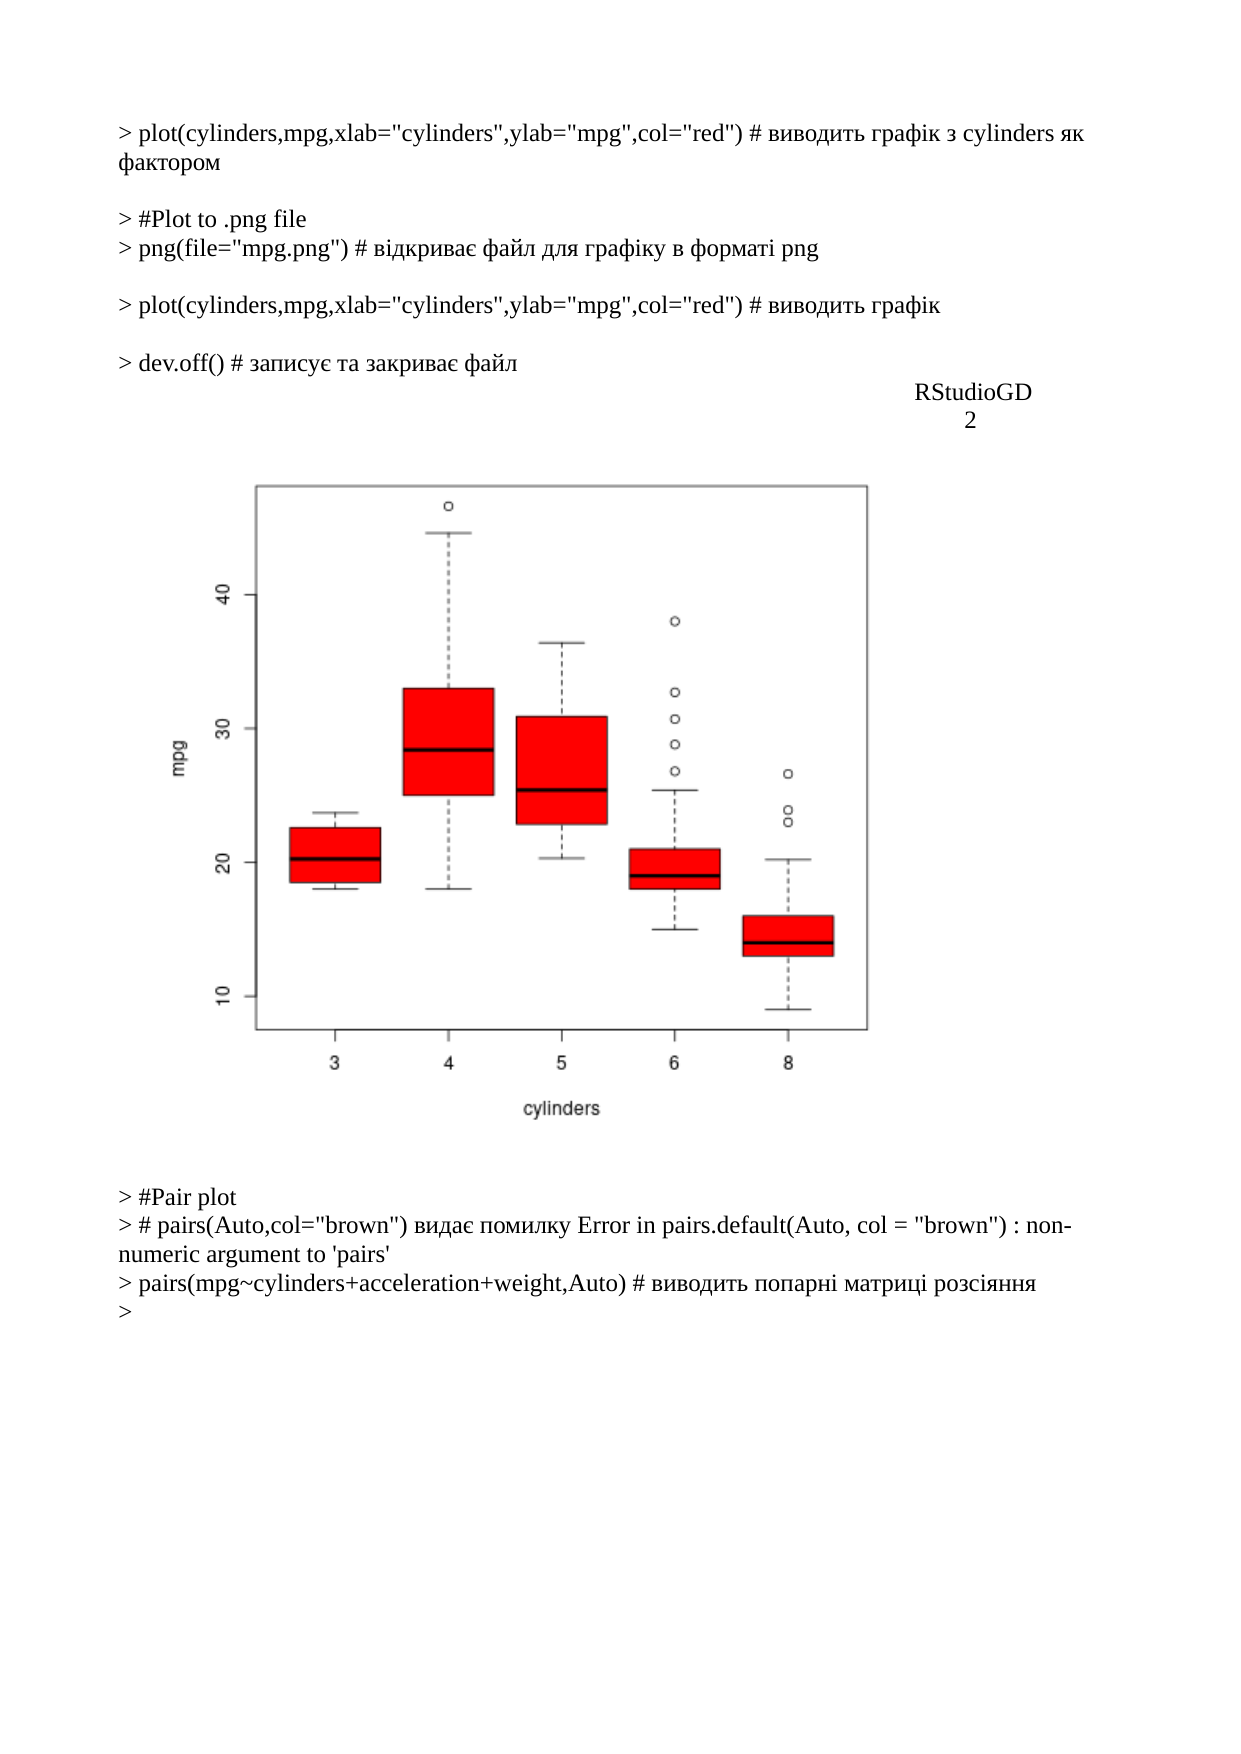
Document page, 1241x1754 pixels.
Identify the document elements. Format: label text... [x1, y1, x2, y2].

text [118, 406, 164, 434]
text > # pairs(Auto,col="brown") видає помилку Error in pairs.default(Auto, col = "brown") : non-numeric argument to 'pairs' [118, 1211, 1122, 1268]
text 2 [915, 406, 1122, 434]
text > plot(cylinders,mpg,xlab="cylinders",ylab="mpg",col="red") # виводить графік [118, 291, 1122, 319]
text > plot(cylinders,mpg,xlab="cylinders",ylab="mpg",col="red") # виводить графік з cylinders як фактором [118, 118, 1122, 176]
text > [118, 1297, 1122, 1326]
text > png(file="mpg.png") # відкриває файл для графіку в форматі png [118, 233, 1122, 262]
text > #Pair plot [118, 1182, 1122, 1211]
text RStudioGD [118, 377, 1122, 406]
text > #Plot to .png file [118, 204, 1122, 233]
picture [164, 394, 915, 1145]
text > pairs(mpg~cylinders+acceleration+weight,Auto) # виводить попарні матриці розсіяння [118, 1268, 1122, 1297]
text > dev.off() # записує та закриває файл [118, 348, 1122, 377]
